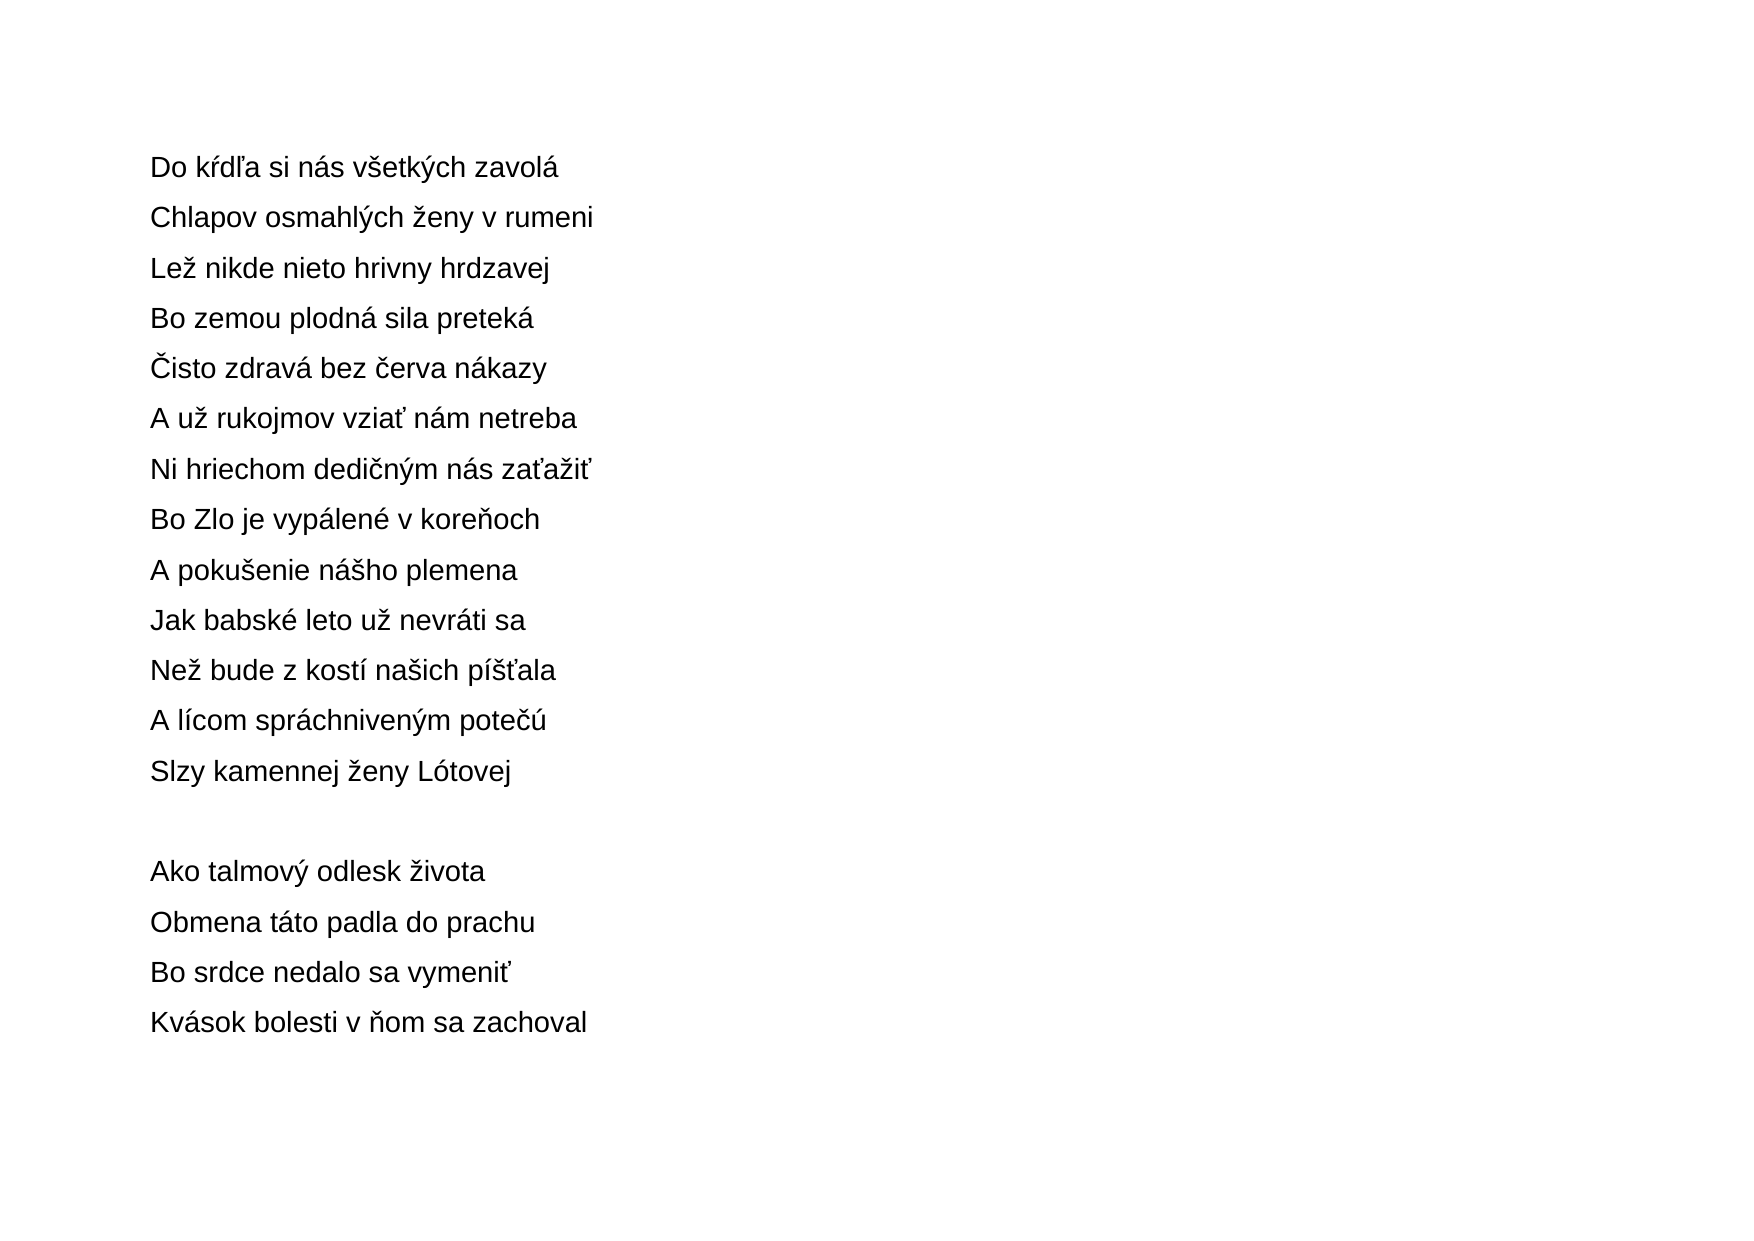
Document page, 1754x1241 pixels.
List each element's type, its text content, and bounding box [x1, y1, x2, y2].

text Ni hriechom dedičným nás zaťažiť [150, 452, 1242, 485]
text Čisto zdravá bez červa nákazy [150, 351, 1242, 385]
text Jak babské leto už nevráti sa [150, 603, 1242, 636]
text Obmena táto padla do prachu [150, 905, 1242, 938]
text A už rukojmov vziať nám netreba [150, 402, 1242, 435]
text Chlapov osmahlých ženy v rumeni [150, 200, 1242, 234]
text Kvások bolesti v ňom sa zachoval [150, 1005, 1242, 1039]
text A lícom spráchniveným potečú [150, 703, 1242, 737]
text Slzy kamennej ženy Lótovej [150, 754, 1242, 787]
text Do kŕdľa si nás všetkých zavolá [150, 150, 1242, 183]
text Než bude z kostí našich píšťala [150, 653, 1242, 687]
text Ako talmový odlesk života [150, 854, 1242, 888]
text Bo zemou plodná sila preteká [150, 301, 1242, 334]
text Bo srdce nedalo sa vymeniť [150, 955, 1242, 988]
text Bo Zlo je vypálené v koreňoch [150, 502, 1242, 536]
text A pokušenie nášho plemena [150, 552, 1242, 586]
text Lež nikde nieto hrivny hrdzavej [150, 251, 1242, 284]
